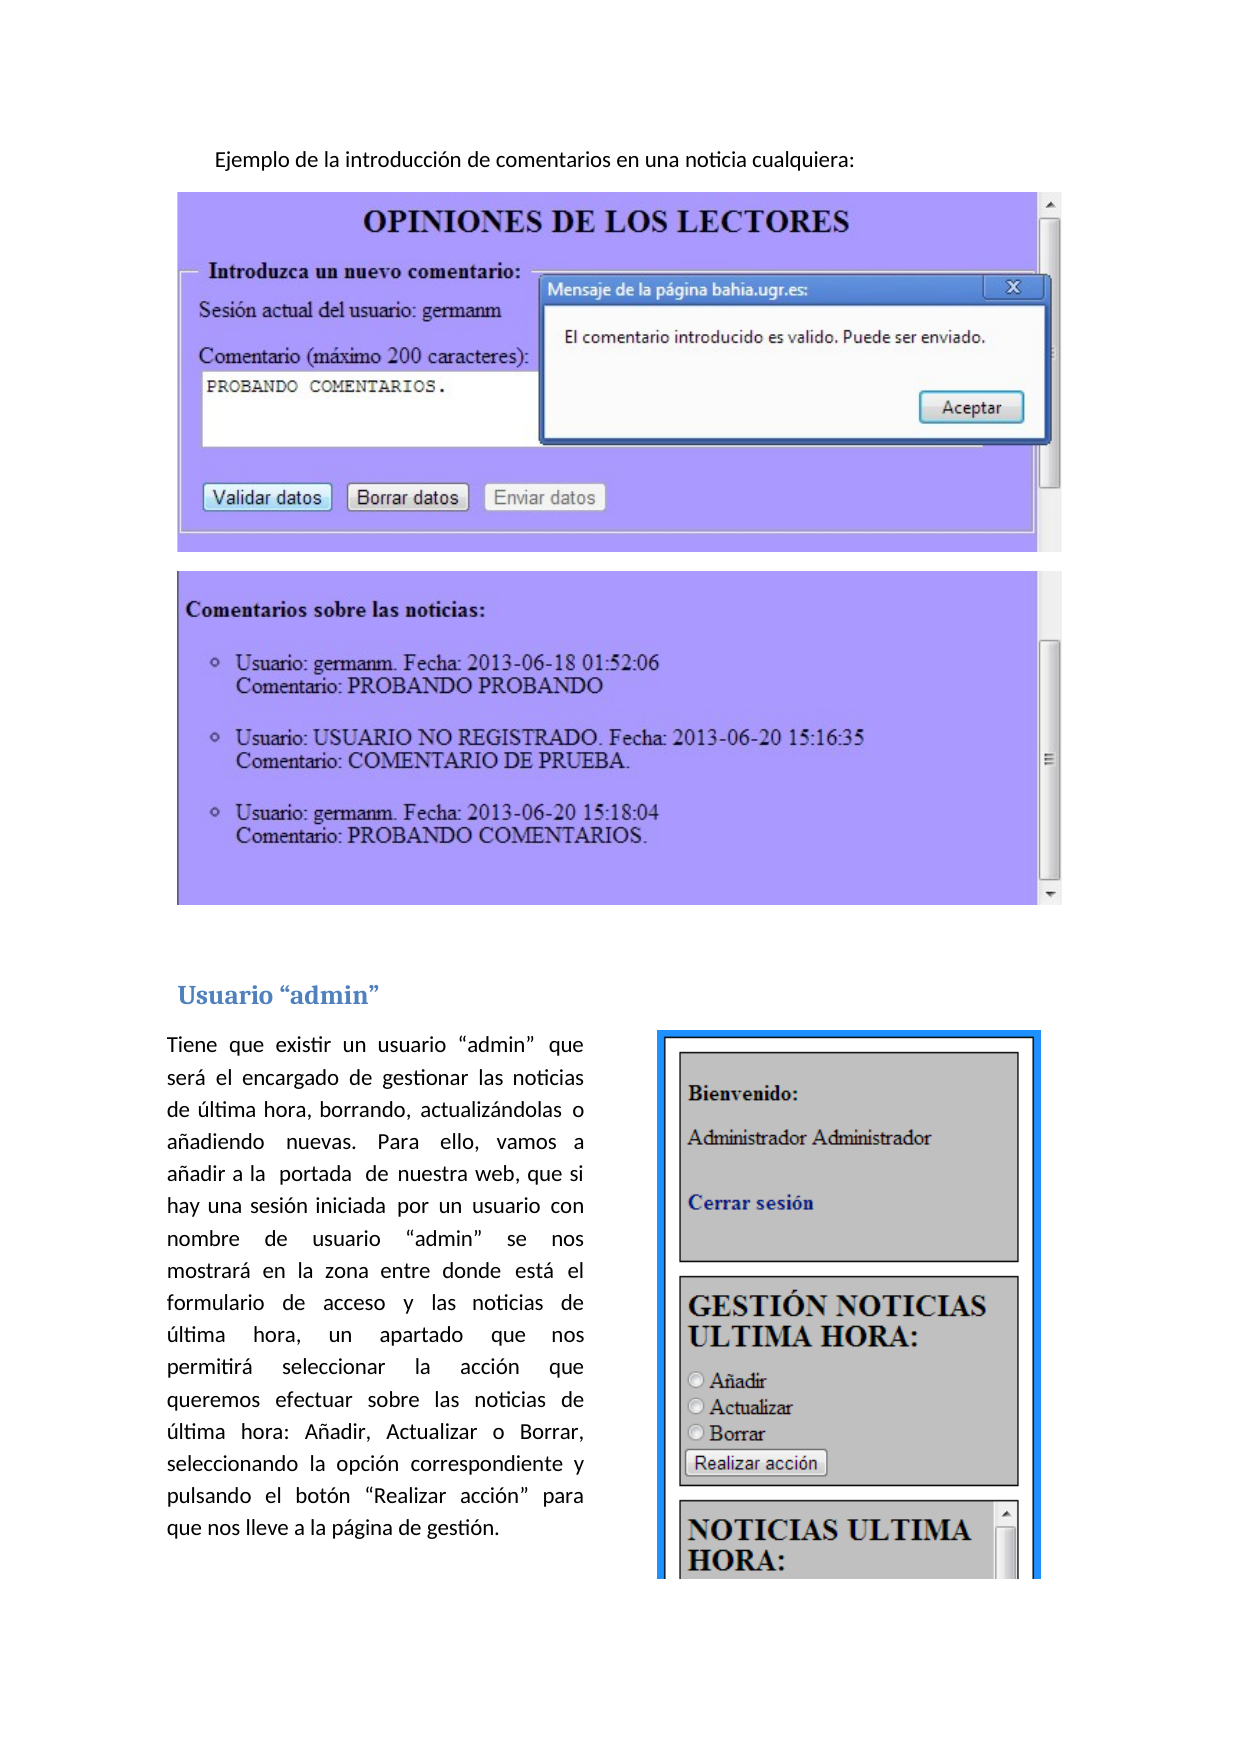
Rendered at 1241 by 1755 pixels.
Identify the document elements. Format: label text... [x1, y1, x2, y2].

text Ejemplo de la introducción de comentarios en una noticia cualquiera: [177, 145, 1074, 173]
text Tiene que existir un usuario “admin” que será el encargado de gestionar las noticias de última hora, borrando, actualizándolas o añadiendo nuevas. Para ello, vamos a añadir a la portada de nuestra web, que si hay una sesión iniciada por un usuario con nombre de usuario “admin” se nos mostrará en la zona entre donde está el formulario de acceso y las noticias de última hora, un apartado que nos permitirá seleccionar la acción que queremos efectuar sobre las noticias de última hora: Añadir, Actualizar o Borrar, seleccionando la opción correspondiente y pulsando el botón “Realizar acción” para que nos lleve a la página de gestión. [167, 1031, 584, 1541]
subtitle Usuario “admin” [177, 980, 1074, 1011]
